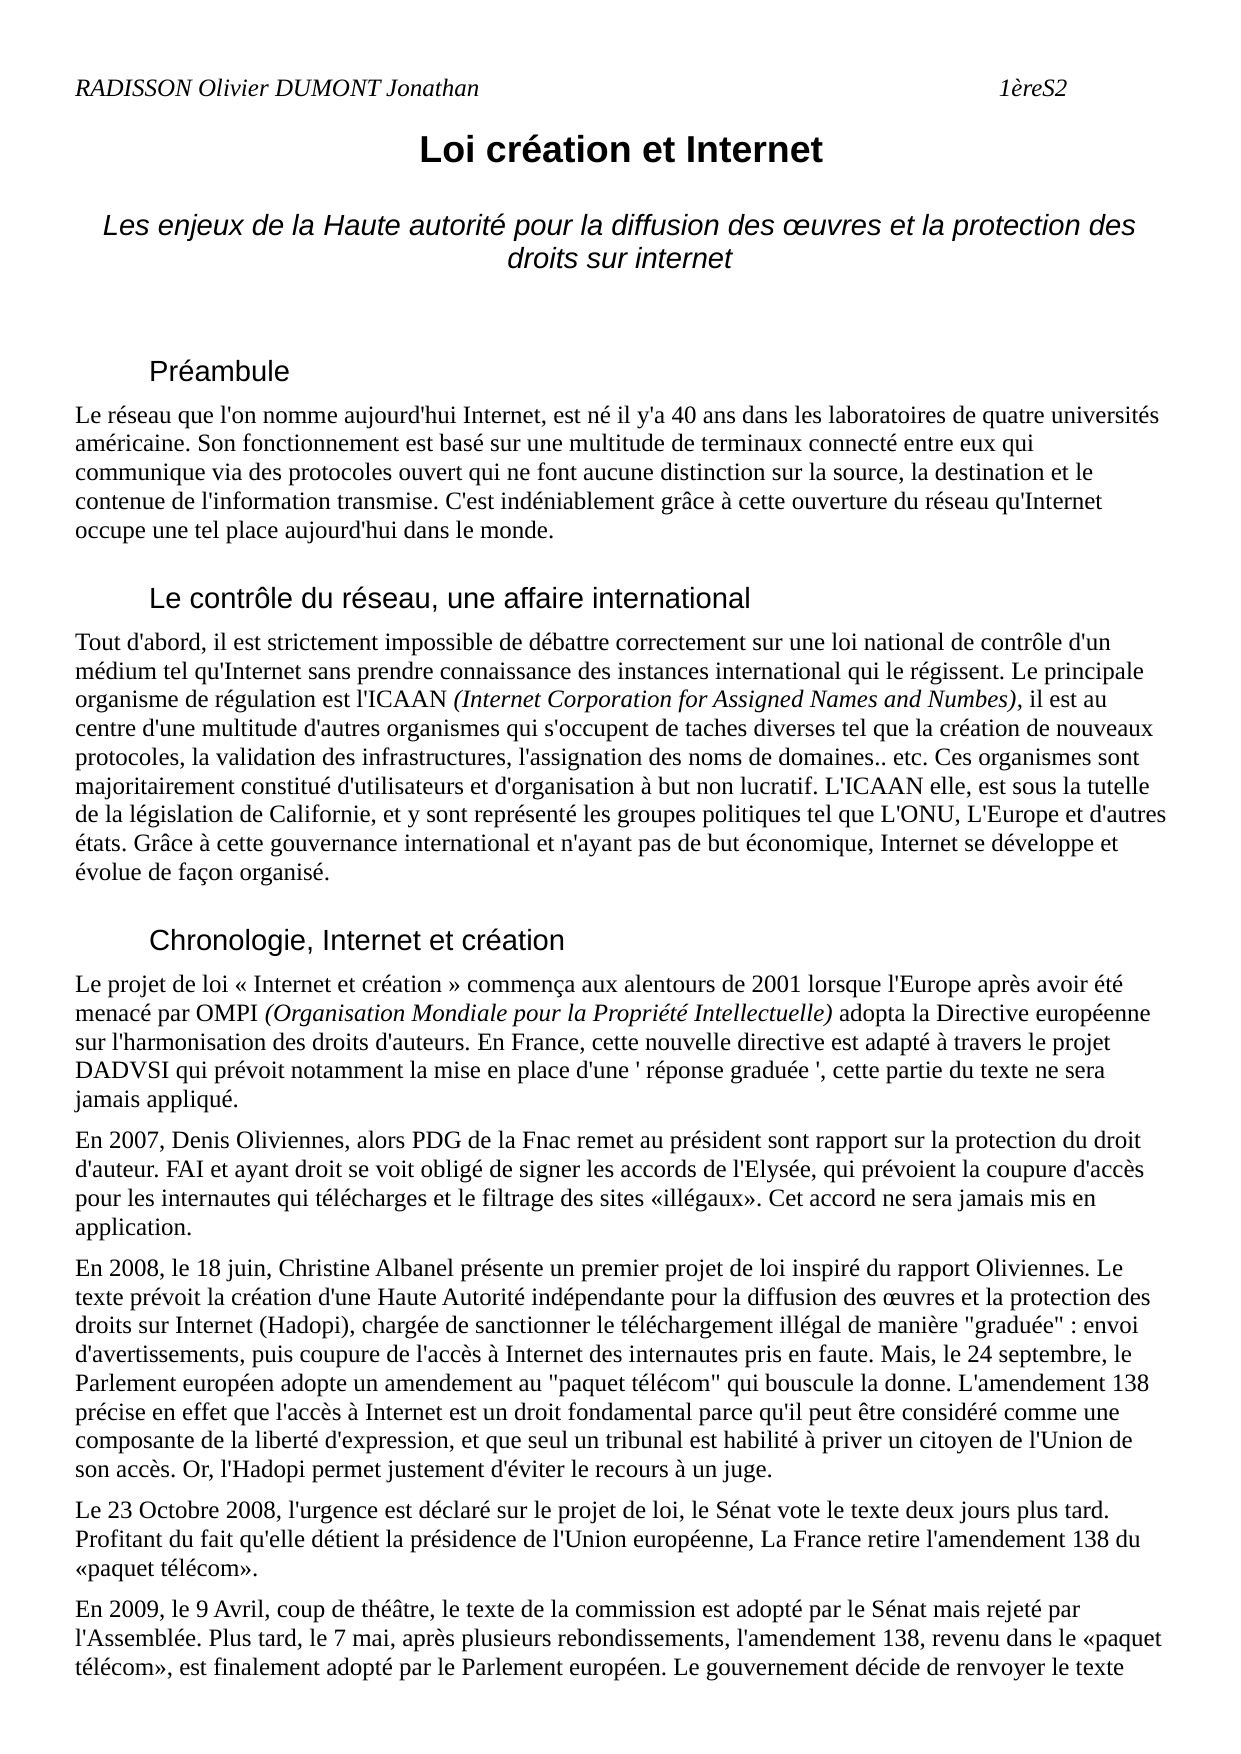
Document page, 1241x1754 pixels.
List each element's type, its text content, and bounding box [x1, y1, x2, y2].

subtitle Préambule [75, 354, 1167, 387]
text RADISSON Olivier DUMONT Jonathan 1èreS2 [75, 73, 1167, 102]
subtitle Chronologie, Internet et création [75, 923, 1167, 957]
subtitle Le contrôle du réseau, une affaire international [75, 581, 1167, 614]
text Le réseau que l'on nomme aujourd'hui Internet, est né il y'a 40 ans dans les laboratoires de quatre universités américaine. Son fonctionnement est basé sur une multitude de terminaux connecté entre eux qui communique via des protocoles ouvert qui ne font aucune distinction sur la source, la destination et le contenue de l'information transmise. C'est indéniablement grâce à cette ouverture du réseau qu'Internet occupe une tel place aujourd'hui dans le monde. [75, 400, 1167, 543]
title Loi création et Internet [75, 127, 1167, 170]
text En 2007, Denis Oliviennes, alors PDG de la Fnac remet au président sont rapport sur la protection du droit d'auteur. FAI et ayant droit se voit obligé de signer les accords de l'Elysée, qui prévoient la coupure d'accès pour les internautes qui télécharges et le filtrage des sites «illégaux». Cet accord ne sera jamais mis en application. [75, 1126, 1167, 1241]
subtitle Les enjeux de la Haute autorité pour la diffusion des œuvres et la protection des droits sur internet [75, 208, 1167, 275]
text Le 23 Octobre 2008, l'urgence est déclaré sur le projet de loi, le Sénat vote le texte deux jours plus tard. Profitant du fait qu'elle détient la présidence de l'Union européenne, La France retire l'amendement 138 du «paquet télécom». [75, 1496, 1167, 1582]
text Le projet de loi « Internet et création » commença aux alentours de 2001 lorsque l'Europe après avoir été menacé par OMPI (Organisation Mondiale pour la Propriété Intellectuelle) adopta la Directive européenne sur l'harmonisation des droits d'auteurs. En France, cette nouvelle directive est adapté à travers le projet DADVSI qui prévoit notamment la mise en place d'une ' réponse graduée ', cette partie du texte ne sera jamais appliqué. [75, 969, 1167, 1113]
text En 2009, le 9 Avril, coup de théâtre, le texte de la commission est adopté par le Sénat mais rejeté par l'Assemblée. Plus tard, le 7 mai, après plusieurs rebondissements, l'amendement 138, revenu dans le «paquet télécom», est finalement adopté par le Parlement européen. Le gouvernement décide de renvoyer le texte [75, 1594, 1167, 1681]
text Tout d'abord, il est strictement impossible de débattre correctement sur une loi national de contrôle d'un médium tel qu'Internet sans prendre connaissance des instances international qui le régissent. Le principale organisme de régulation est l'ICAAN (Internet Corporation for Assigned Names and Numbes), il est au centre d'une multitude d'autres organismes qui s'occupent de taches diverses tel que la création de nouveaux protocoles, la validation des infrastructures, l'assignation des noms de domaines.. etc. Ces organismes sont majoritairement constitué d'utilisateurs et d'organisation à but non lucratif. L'ICAAN elle, est sous la tutelle de la législation de Californie, et y sont représenté les groupes politiques tel que L'ONU, L'Europe et d'autres états. Grâce à cette gouvernance international et n'ayant pas de but économique, Internet se développe et évolue de façon organisé. [75, 627, 1167, 886]
text En 2008, le 18 juin, Christine Albanel présente un premier projet de loi inspiré du rapport Oliviennes. Le texte prévoit la création d'une Haute Autorité indépendante pour la diffusion des œuvres et la protection des droits sur Internet (Hadopi), chargée de sanctionner le téléchargement illégal de manière "graduée" : envoi d'avertissements, puis coupure de l'accès à Internet des internautes pris en faute. Mais, le 24 septembre, le Parlement européen adopte un amendement au "paquet télécom" qui bouscule la donne. L'amendement 138 précise en effet que l'accès à Internet est un droit fondamental parce qu'il peut être considéré comme une composante de la liberté d'expression, et que seul un tribunal est habilité à priver un citoyen de l'Union de son accès. Or, l'Hadopi permet justement d'éviter le recours à un juge. [75, 1253, 1167, 1483]
